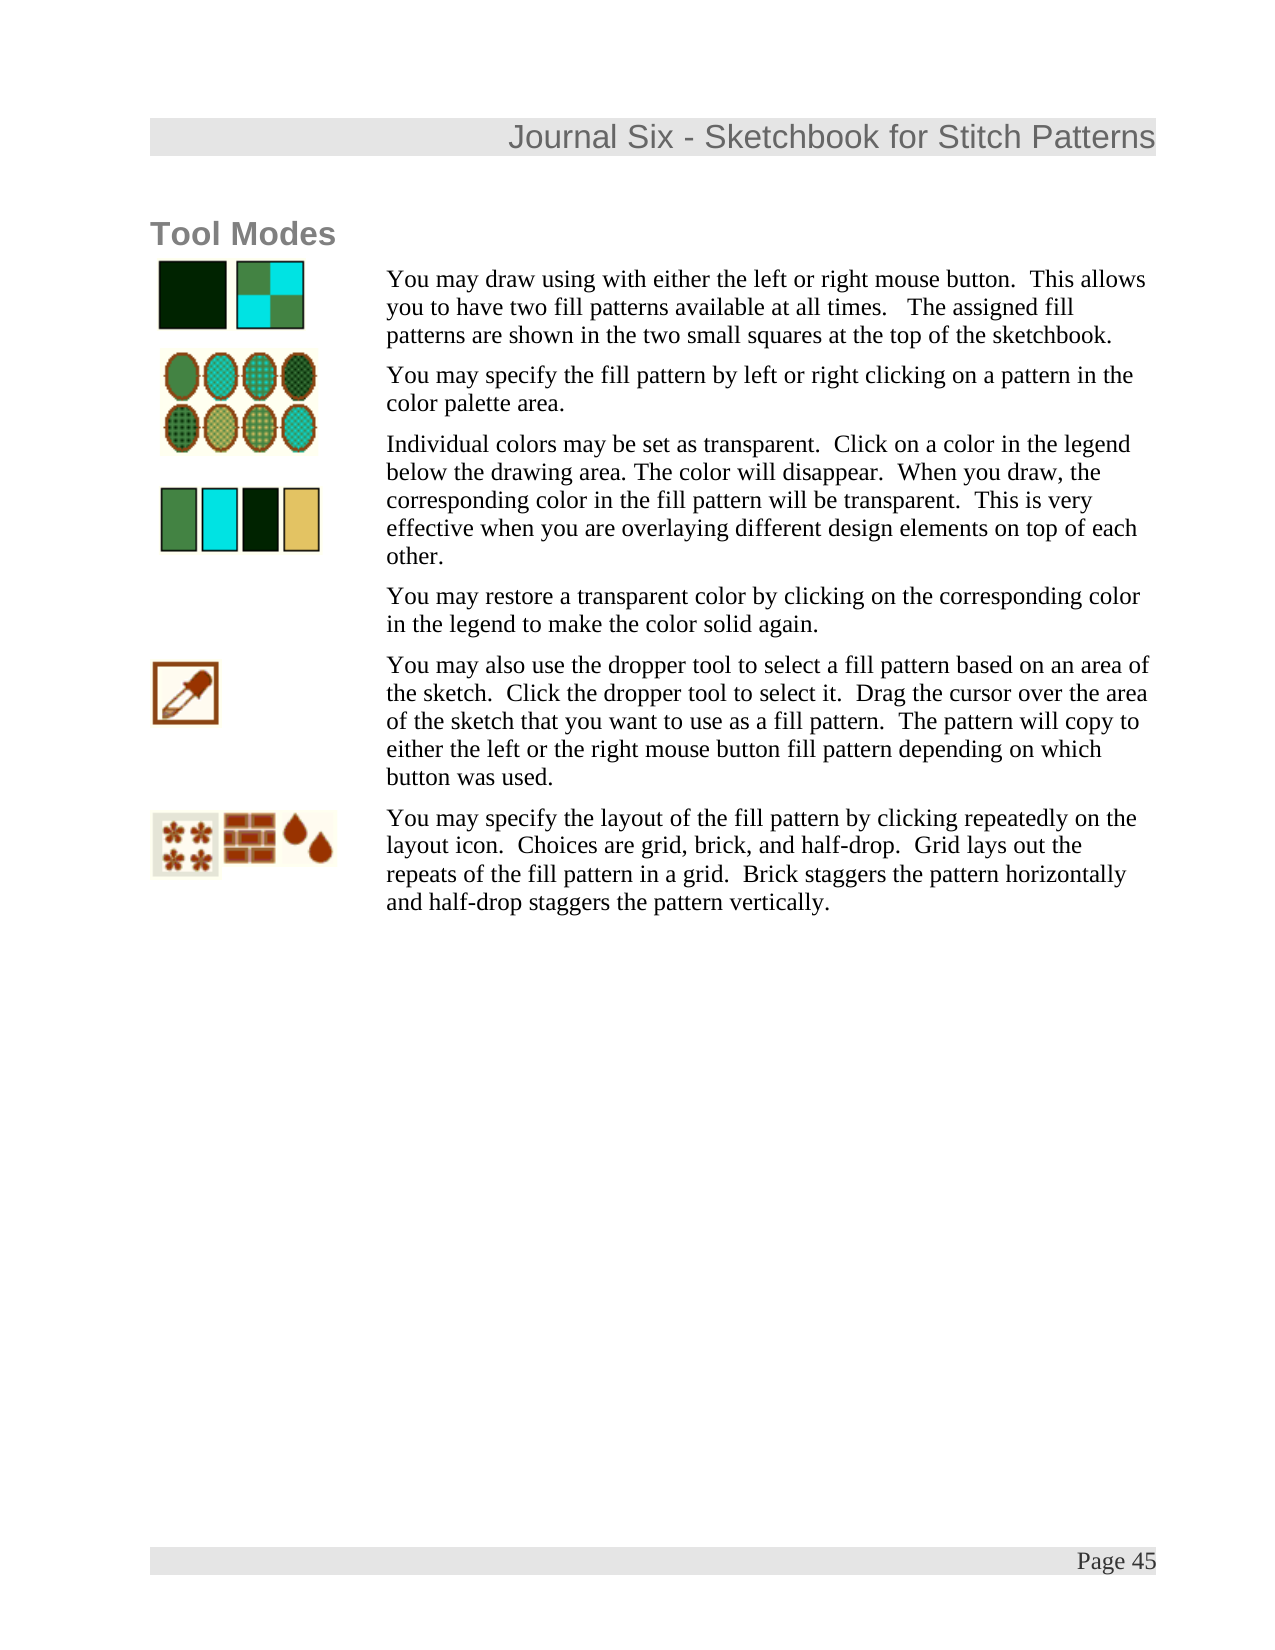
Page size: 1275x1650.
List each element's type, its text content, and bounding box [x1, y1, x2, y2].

text You may also use the dropper tool to select a fill pattern based on an area of the sketch. Click the dropper tool to select it. Drag the cursor over the area of the sketch that you want to use as a fill pattern. The pattern will copy to either the left or the right mouse button fill pattern depending on which button was used. [386, 651, 1156, 791]
text You may draw using with either the left or right mouse button. This allows you to have two fill patterns available at all times. The assigned fill patterns are shown in the two small squares at the top of the sketchbook. [386, 264, 1156, 349]
text Individual colors may be set as transparent. Click on a color in the legend below the drawing area. The color will disappear. When you draw, the corresponding color in the fill pattern will be transparent. This is very effective when you are overlaying different design elements on top of each other. [386, 430, 1156, 570]
picture [150, 659, 222, 728]
text You may specify the layout of the fill pattern by clicking repeatedly on the layout icon. Choices are grid, brick, and half-drop. Grid lays out the repeats of the fill pattern in a grid. Brick staggers the pattern horizontally and half-drop staggers the pattern vertically. [386, 803, 1156, 916]
picture [158, 486, 323, 555]
text You may restore a transparent color by clicking on the corresponding color in the legend to make the color solid again. [386, 582, 1156, 638]
picture [150, 810, 338, 880]
subtitle Tool Modes [150, 215, 1156, 252]
text You may specify the fill pattern by left or right clicking on a pattern in the color palette area. [386, 361, 1156, 417]
